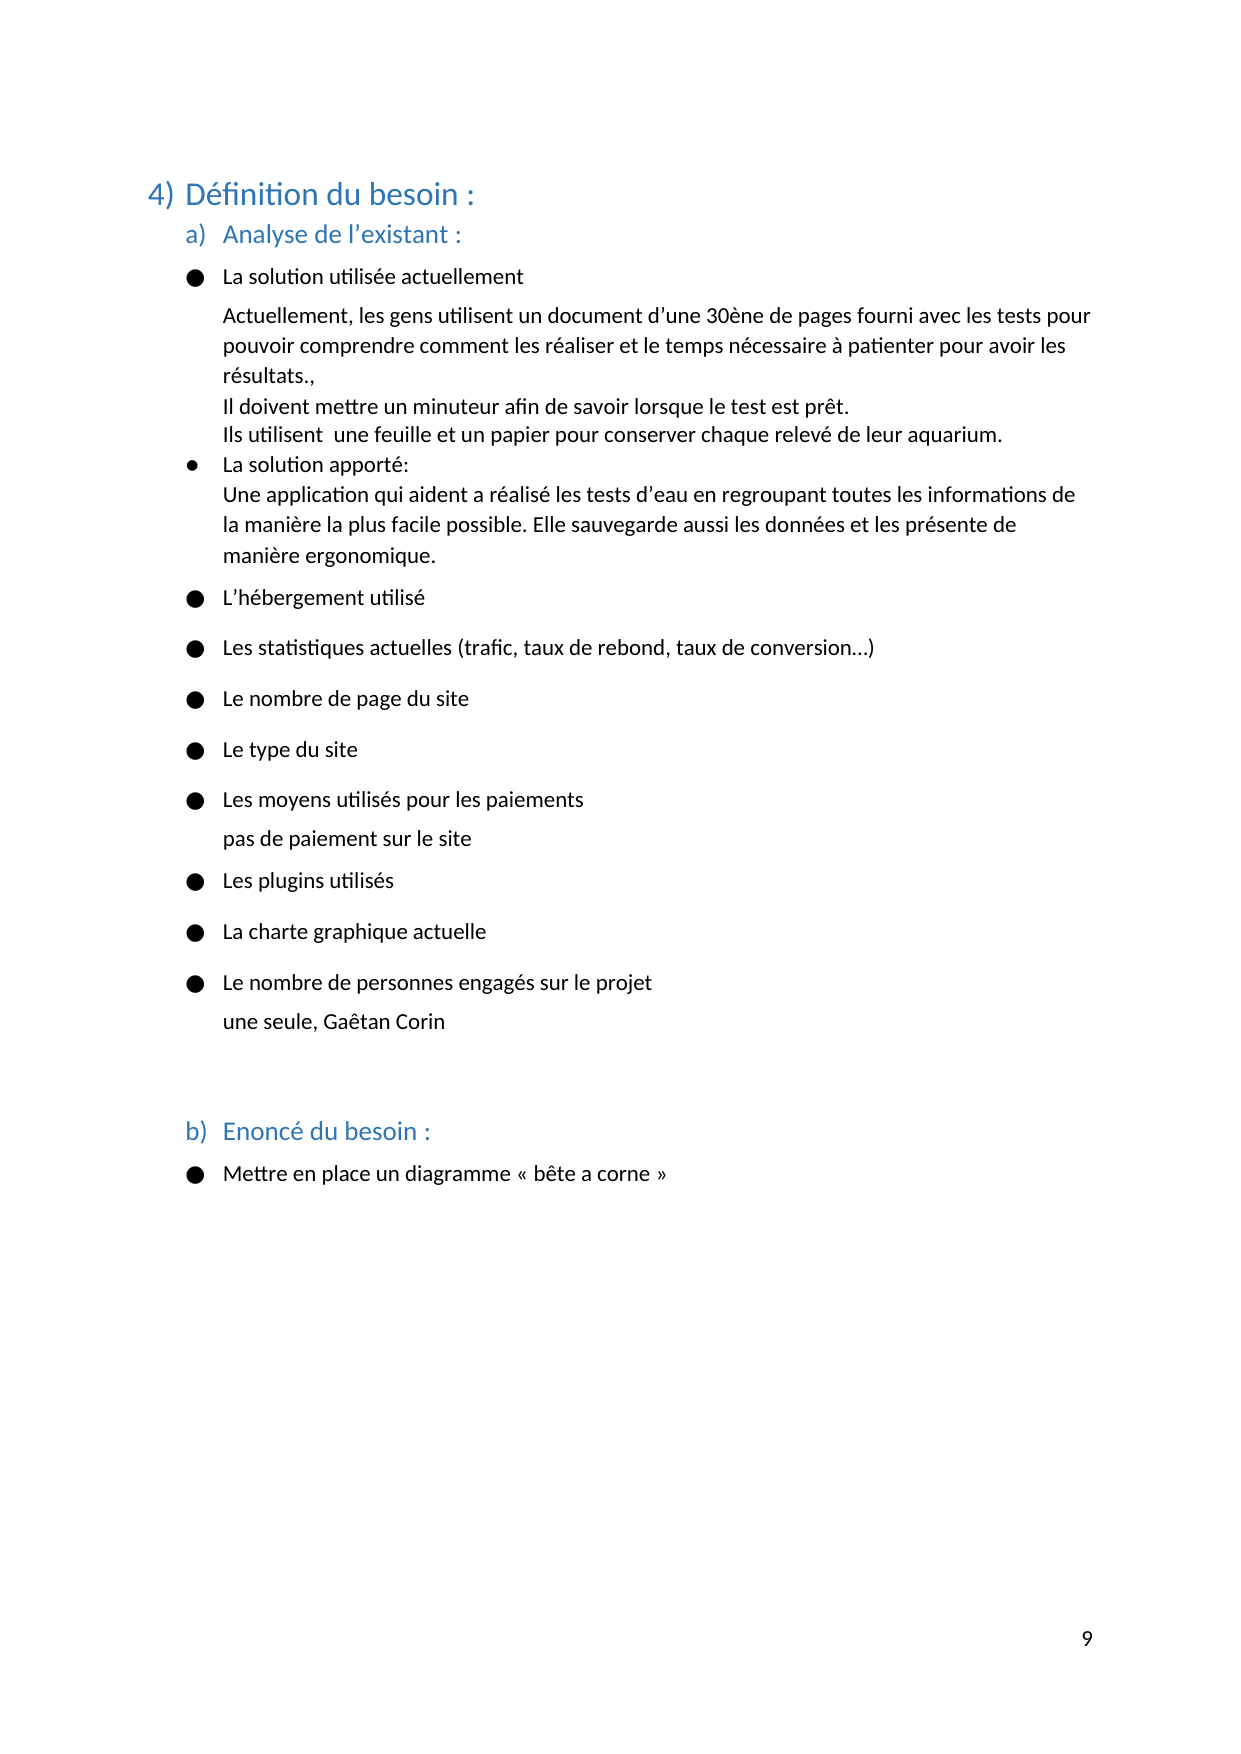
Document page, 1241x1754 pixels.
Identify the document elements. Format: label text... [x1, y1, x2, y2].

subtitle Enoncé du besoin : [185, 1114, 1093, 1147]
text Il doivent mettre un minuteur afin de savoir lorsque le test est prêt. [223, 392, 1093, 420]
subtitle Définition du besoin : [148, 173, 1093, 213]
list La solution apporté: [185, 450, 1093, 478]
list Le type du site [185, 723, 1093, 770]
text une seule, Gaêtan Corin [223, 1007, 1093, 1065]
text Ils utilisent une feuille et un papier pour conserver chaque relevé de leur aquarium. [148, 420, 1093, 448]
text pas de paiement sur le site [223, 824, 1093, 853]
text Une application qui aident a réalisé les tests d’eau en regroupant toutes les informations de la manière la plus facile possible. Elle sauvegarde aussi les données et les présente de manière ergonomique. [223, 480, 1093, 569]
subtitle Analyse de l’existant : [185, 217, 1093, 251]
list Le nombre de personnes engagés sur le projet [185, 956, 1093, 1003]
list Les moyens utilisés pour les paiements [185, 774, 1093, 821]
list Les statistiques actuelles (trafic, taux de rebond, taux de conversion…) [185, 622, 1093, 669]
list Mettre en place un diagramme « bête a corne » [185, 1147, 1093, 1194]
list Les plugins utilisés [185, 855, 1093, 902]
list L’hébergement utilisé [185, 571, 1093, 618]
text Actuellement, les gens utilisent un document d’une 30ène de pages fourni avec les tests pour pouvoir comprendre comment les réaliser et le temps nécessaire à patienter pour avoir les résultats., [223, 301, 1093, 390]
list La solution utilisée actuellement [185, 251, 1093, 297]
list La charte graphique actuelle [185, 906, 1093, 952]
list Le nombre de page du site [185, 672, 1093, 719]
